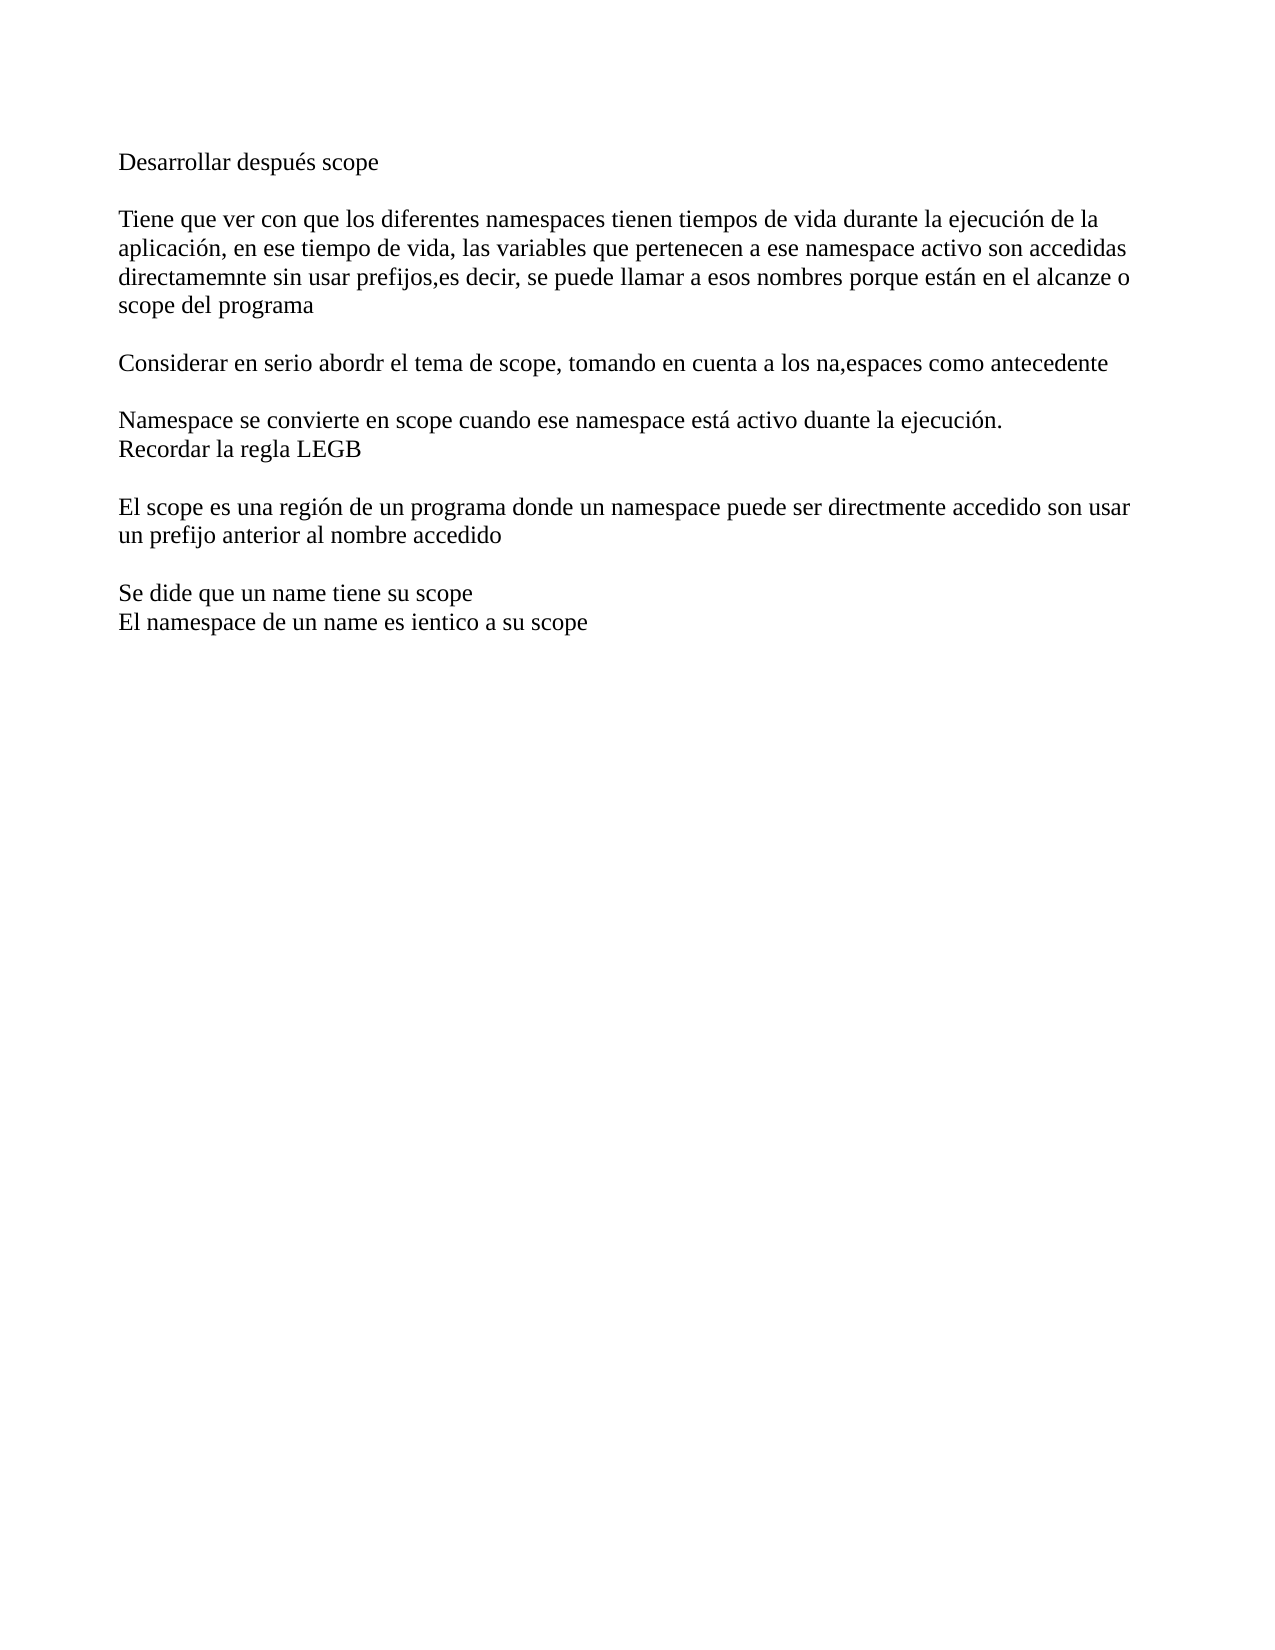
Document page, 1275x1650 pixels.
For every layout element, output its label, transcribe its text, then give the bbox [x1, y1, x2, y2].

text El scope es una región de un programa donde un namespace puede ser directmente accedido son usar un prefijo anterior al nombre accedido [118, 492, 1157, 549]
text Desarrollar después scope [118, 147, 1157, 176]
text Recordar la regla LEGB [118, 434, 1157, 463]
text El namespace de un name es ientico a su scope [118, 607, 1157, 636]
text Se dide que un name tiene su scope [118, 578, 1157, 607]
text Considerar en serio abordr el tema de scope, tomando en cuenta a los na,espaces como antecedente [118, 348, 1157, 377]
text Namespace se convierte en scope cuando ese namespace está activo duante la ejecución. [118, 406, 1157, 434]
text Tiene que ver con que los diferentes namespaces tienen tiempos de vida durante la ejecución de la aplicación, en ese tiempo de vida, las variables que pertenecen a ese namespace activo son accedidas directamemnte sin usar prefijos,es decir, se puede llamar a esos nombres porque están en el alcanze o scope del programa [118, 204, 1157, 319]
